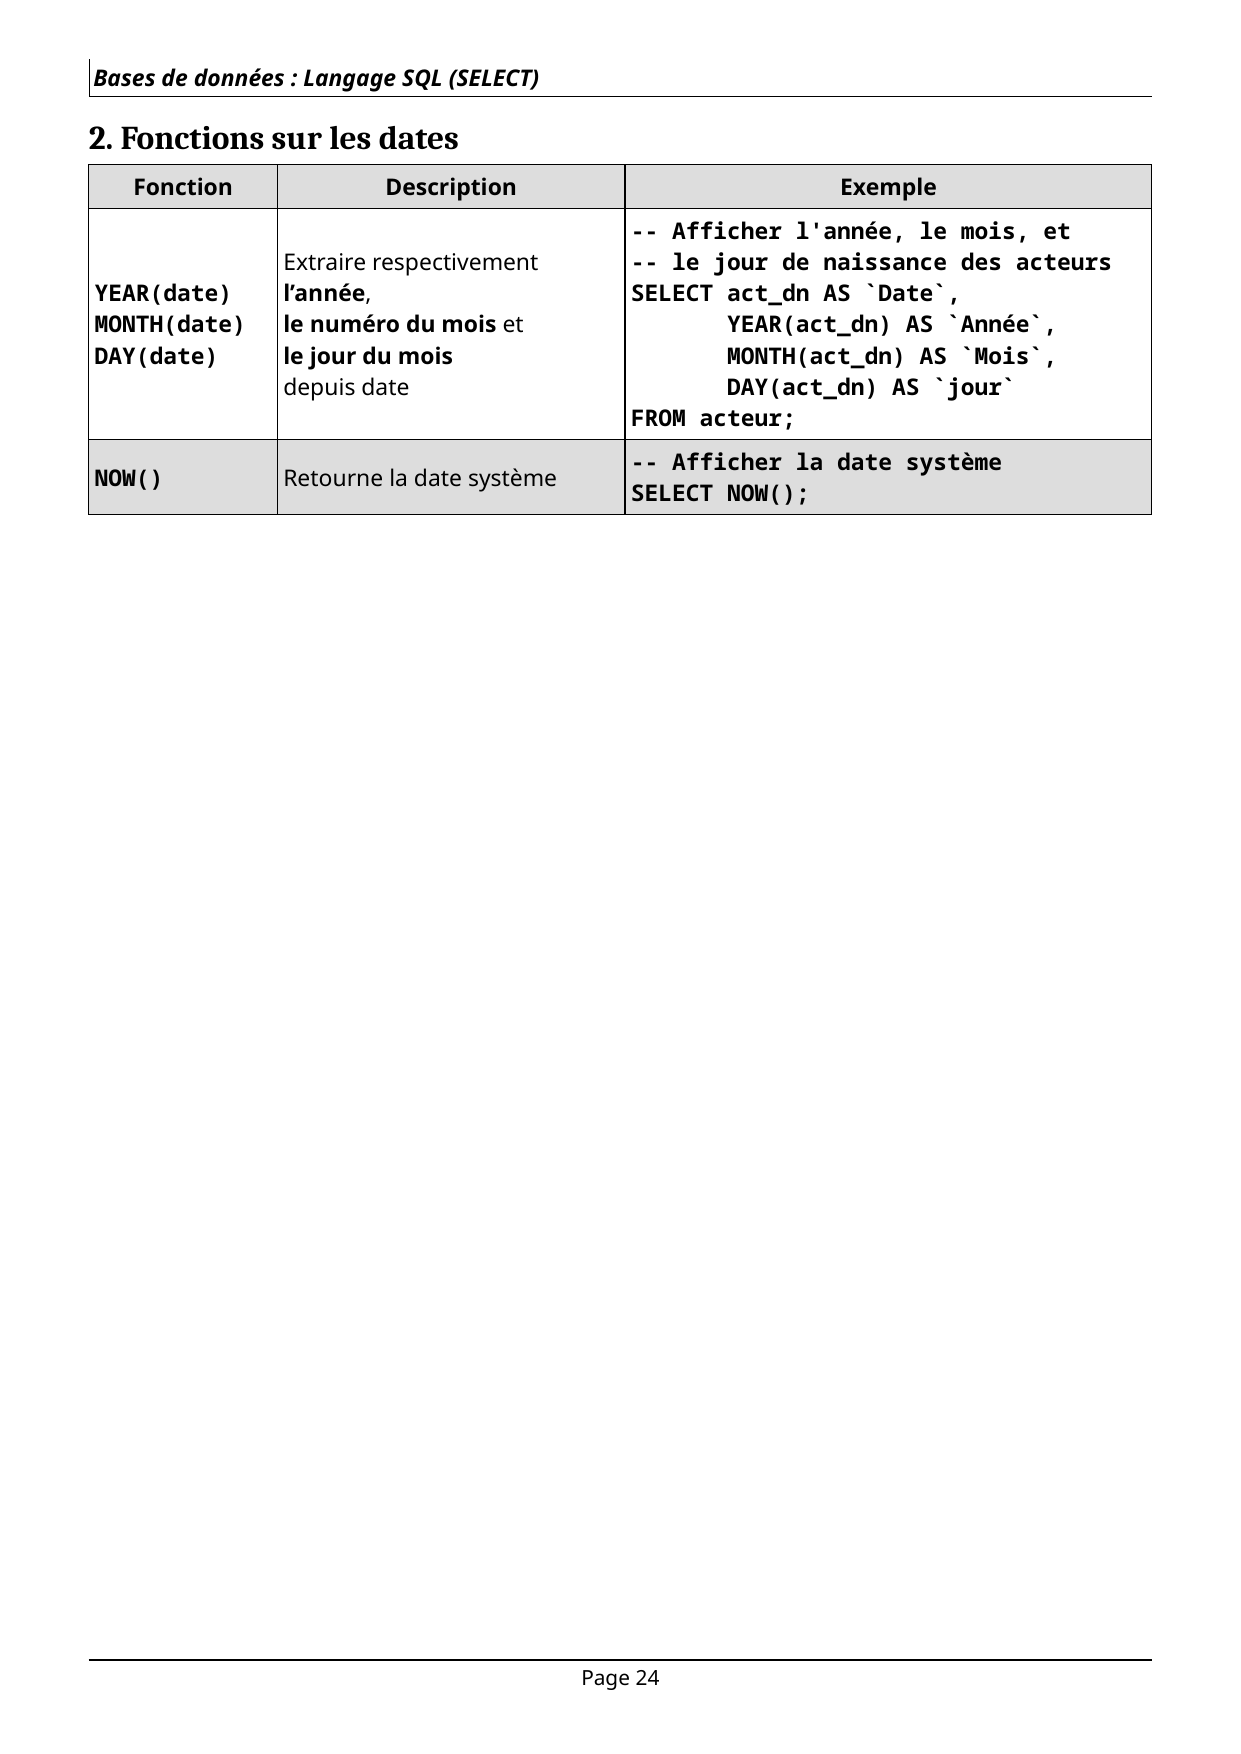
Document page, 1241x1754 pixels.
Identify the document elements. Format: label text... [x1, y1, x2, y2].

table_cell NOW() [89, 440, 277, 514]
table_header Fonction [89, 165, 277, 208]
table_cell -- Afficher l'année, le mois, et -- le jour de naissance des acteurs SELECT act_dn AS `Date`, YEAR(act_dn) AS `Année`, MONTH(act_dn) AS `Mois`, DAY(act_dn) AS `jour` FROM acteur; [626, 209, 1151, 439]
table_cell YEAR(date) MONTH(date) DAY(date) [89, 209, 277, 439]
table_header Exemple [626, 165, 1151, 208]
table_cell Extraire respectivement l’année, le numéro du mois et le jour du mois depuis date [278, 209, 624, 439]
table_cell -- Afficher la date système SELECT NOW(); [626, 440, 1151, 514]
table_header Description [278, 165, 624, 208]
table_cell Retourne la date système [278, 440, 624, 514]
subtitle 2. Fonctions sur les dates [88, 120, 1152, 158]
